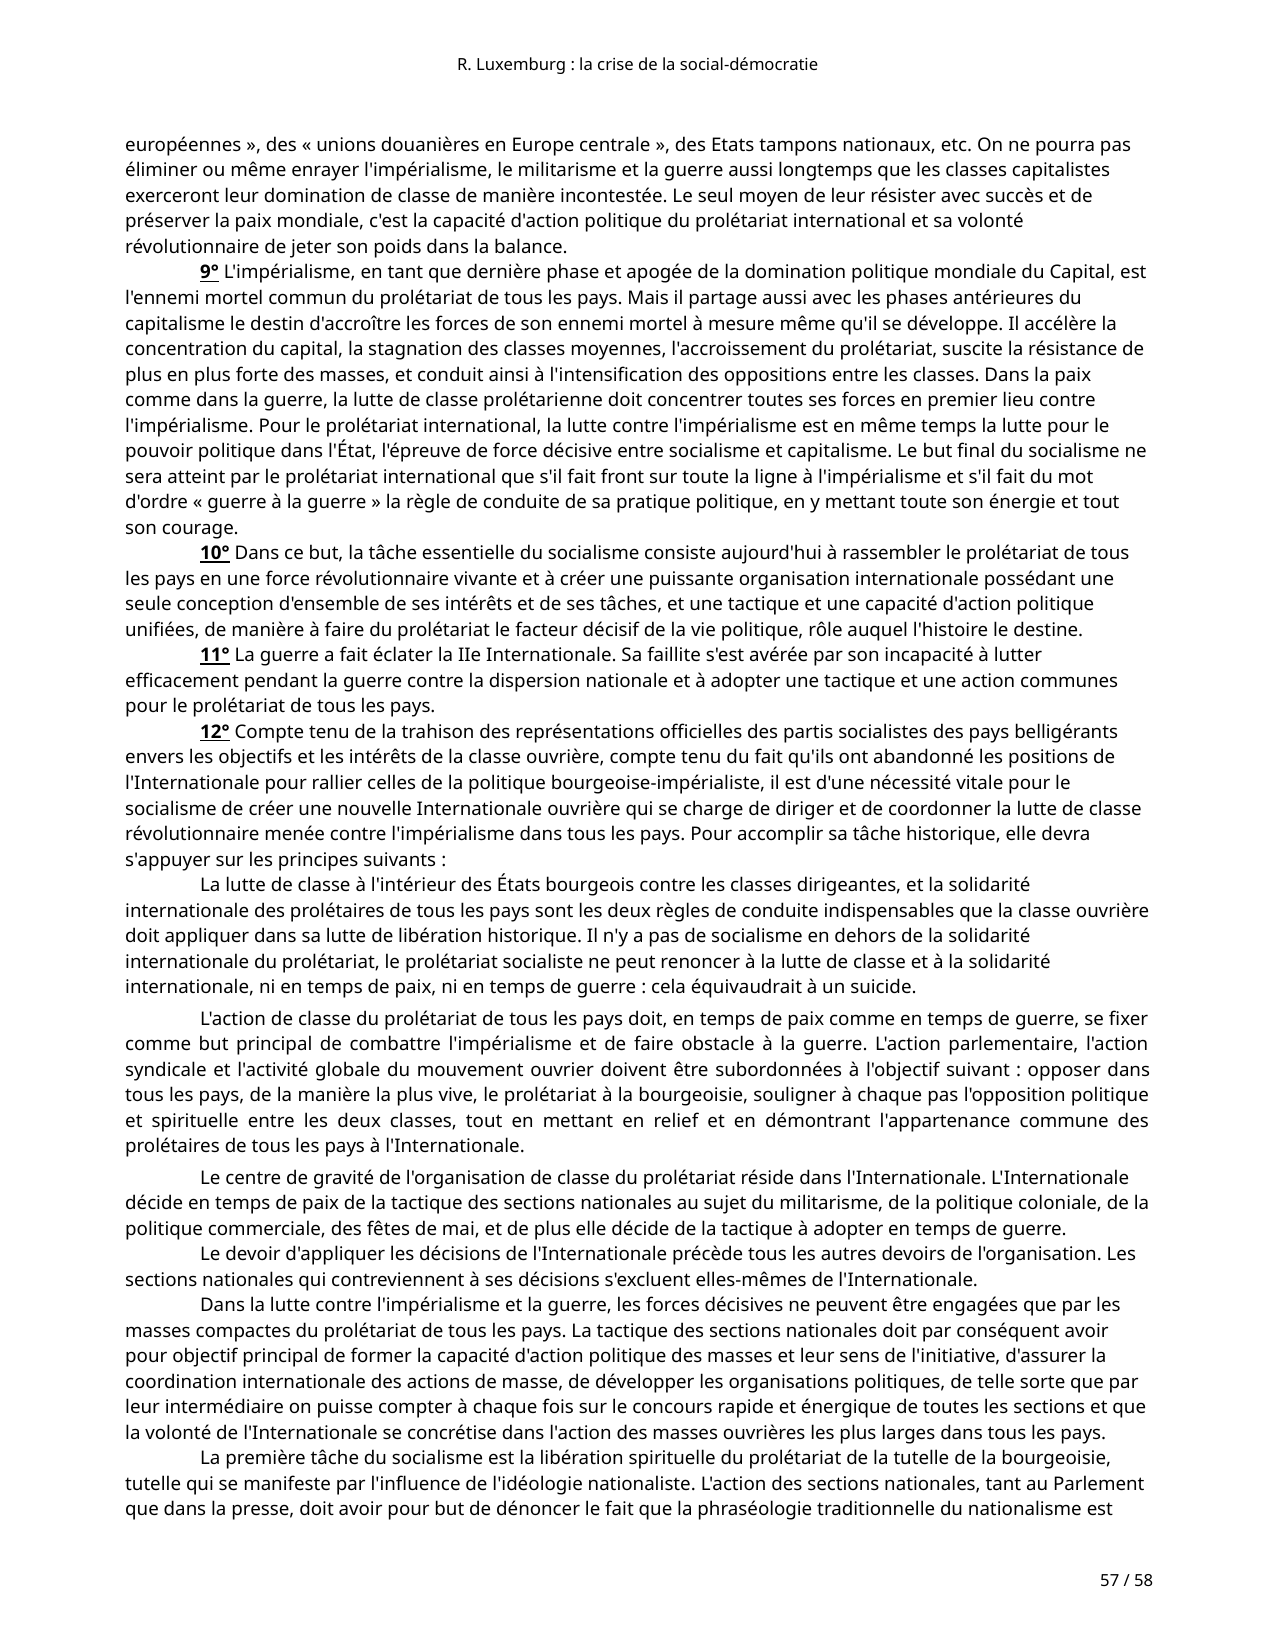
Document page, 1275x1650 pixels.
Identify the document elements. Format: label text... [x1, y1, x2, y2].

text européennes », des « unions douanières en Europe centrale », des Etats tampons nationaux, etc. On ne pourra pas éliminer ou même enrayer l'impérialisme, le militarisme et la guerre aussi longtemps que les classes capitalistes exerceront leur domination de classe de manière incontestée. Le seul moyen de leur résister avec succès et de préserver la paix mondiale, c'est la capacité d'action politique du prolétariat international et sa volonté révolutionnaire de jeter son poids dans la balance. [125, 131, 1150, 259]
text La lutte de classe à l'intérieur des États bourgeois contre les classes dirigeantes, et la solidarité internationale des prolétaires de tous les pays sont les deux règles de conduite indispensables que la classe ouvrière doit appliquer dans sa lutte de libération historique. Il n'y a pas de socialisme en dehors de la solidarité internationale du prolétariat, le prolétariat socialiste ne peut renoncer à la lutte de classe et à la solidarité internationale, ni en temps de paix, ni en temps de guerre : cela équivaudrait à un suicide. [125, 871, 1150, 999]
text 12° Compte tenu de la trahison des représentations officielles des partis socialistes des pays belligérants envers les objectifs et les intérêts de la classe ouvrière, compte tenu du fait qu'ils ont abandonné les positions de l'Internationale pour rallier celles de la politique bourgeoise-impérialiste, il est d'une nécessité vitale pour le socialisme de créer une nouvelle Internationale ouvrière qui se charge de diriger et de coordonner la lutte de classe révolutionnaire menée contre l'impérialisme dans tous les pays. Pour accomplir sa tâche historique, elle devra s'appuyer sur les principes suivants : [125, 718, 1150, 871]
text Le devoir d'appliquer les décisions de l'Internationale précède tous les autres devoirs de l'organisation. Les sections nationales qui contreviennent à ses décisions s'excluent elles-mêmes de l'Internationale. [125, 1241, 1150, 1292]
text 9° L'impérialisme, en tant que dernière phase et apogée de la domination politique mondiale du Capital, est l'ennemi mortel commun du prolétariat de tous les pays. Mais il partage aussi avec les phases antérieures du capitalisme le destin d'accroître les forces de son ennemi mortel à mesure même qu'il se développe. Il accélère la concentration du capital, la stagnation des classes moyennes, l'accroissement du prolétariat, suscite la résistance de plus en plus forte des masses, et conduit ainsi à l'intensification des oppositions entre les classes. Dans la paix comme dans la guerre, la lutte de classe prolétarienne doit concentrer toutes ses forces en premier lieu contre l'impérialisme. Pour le prolétariat international, la lutte contre l'impérialisme est en même temps la lutte pour le pouvoir politique dans l'État, l'épreuve de force décisive entre socialisme et capitalisme. Le but final du socialisme ne sera atteint par le prolétariat international que s'il fait front sur toute la ligne à l'impérialisme et s'il fait du mot d'ordre « guerre à la guerre » la règle de conduite de sa pratique politique, en y mettant toute son énergie et tout son courage. [125, 259, 1150, 539]
text La première tâche du socialisme est la libération spirituelle du prolétariat de la tutelle de la bourgeoisie, tutelle qui se manifeste par l'influence de l'idéologie nationaliste. L'action des sections nationales, tant au Parlement que dans la presse, doit avoir pour but de dénoncer le fait que la phraséologie traditionnelle du nationalisme est [125, 1445, 1150, 1521]
text Le centre de gravité de l'organisation de classe du prolétariat réside dans l'Internationale. L'Internationale décide en temps de paix de la tactique des sections nationales au sujet du militarisme, de la politique coloniale, de la politique commerciale, des fêtes de mai, et de plus elle décide de la tactique à adopter en temps de guerre. [125, 1164, 1150, 1241]
text 11° La guerre a fait éclater la IIe Internationale. Sa faillite s'est avérée par son incapacité à lutter efficacement pendant la guerre contre la dispersion nationale et à adopter une tactique et une action communes pour le prolétariat de tous les pays. [125, 642, 1150, 718]
text 10° Dans ce but, la tâche essentielle du socialisme consiste aujourd'hui à rassembler le prolétariat de tous les pays en une force révolutionnaire vivante et à créer une puissante organisation internationale possédant une seule conception d'ensemble de ses intérêts et de ses tâches, et une tactique et une capacité d'action politique unifiées, de manière à faire du prolétariat le facteur décisif de la vie politique, rôle auquel l'histoire le destine. [125, 539, 1150, 642]
text Dans la lutte contre l'impérialisme et la guerre, les forces décisives ne peuvent être engagées que par les masses compactes du prolétariat de tous les pays. La tactique des sections nationales doit par conséquent avoir pour objectif principal de former la capacité d'action politique des masses et leur sens de l'initiative, d'assurer la coordination internationale des actions de masse, de développer les organisations politiques, de telle sorte que par leur intermédiaire on puisse compter à chaque fois sur le concours rapide et énergique de toutes les sections et que la volonté de l'Internationale se concrétise dans l'action des masses ouvrières les plus larges dans tous les pays. [125, 1292, 1150, 1445]
text L'action de classe du prolétariat de tous les pays doit, en temps de paix comme en temps de guerre, se fixer comme but principal de combattre l'impérialisme et de faire obstacle à la guerre. L'action parlementaire, l'action syndicale et l'activité globale du mouvement ouvrier doivent être subordonnées à l'objectif suivant : opposer dans tous les pays, de la manière la plus vive, le prolétariat à la bourgeoisie, souligner à chaque pas l'opposition politique et spirituelle entre les deux classes, tout en mettant en relief et en démontrant l'appartenance commune des prolétaires de tous les pays à l'Internationale. [125, 1005, 1150, 1158]
